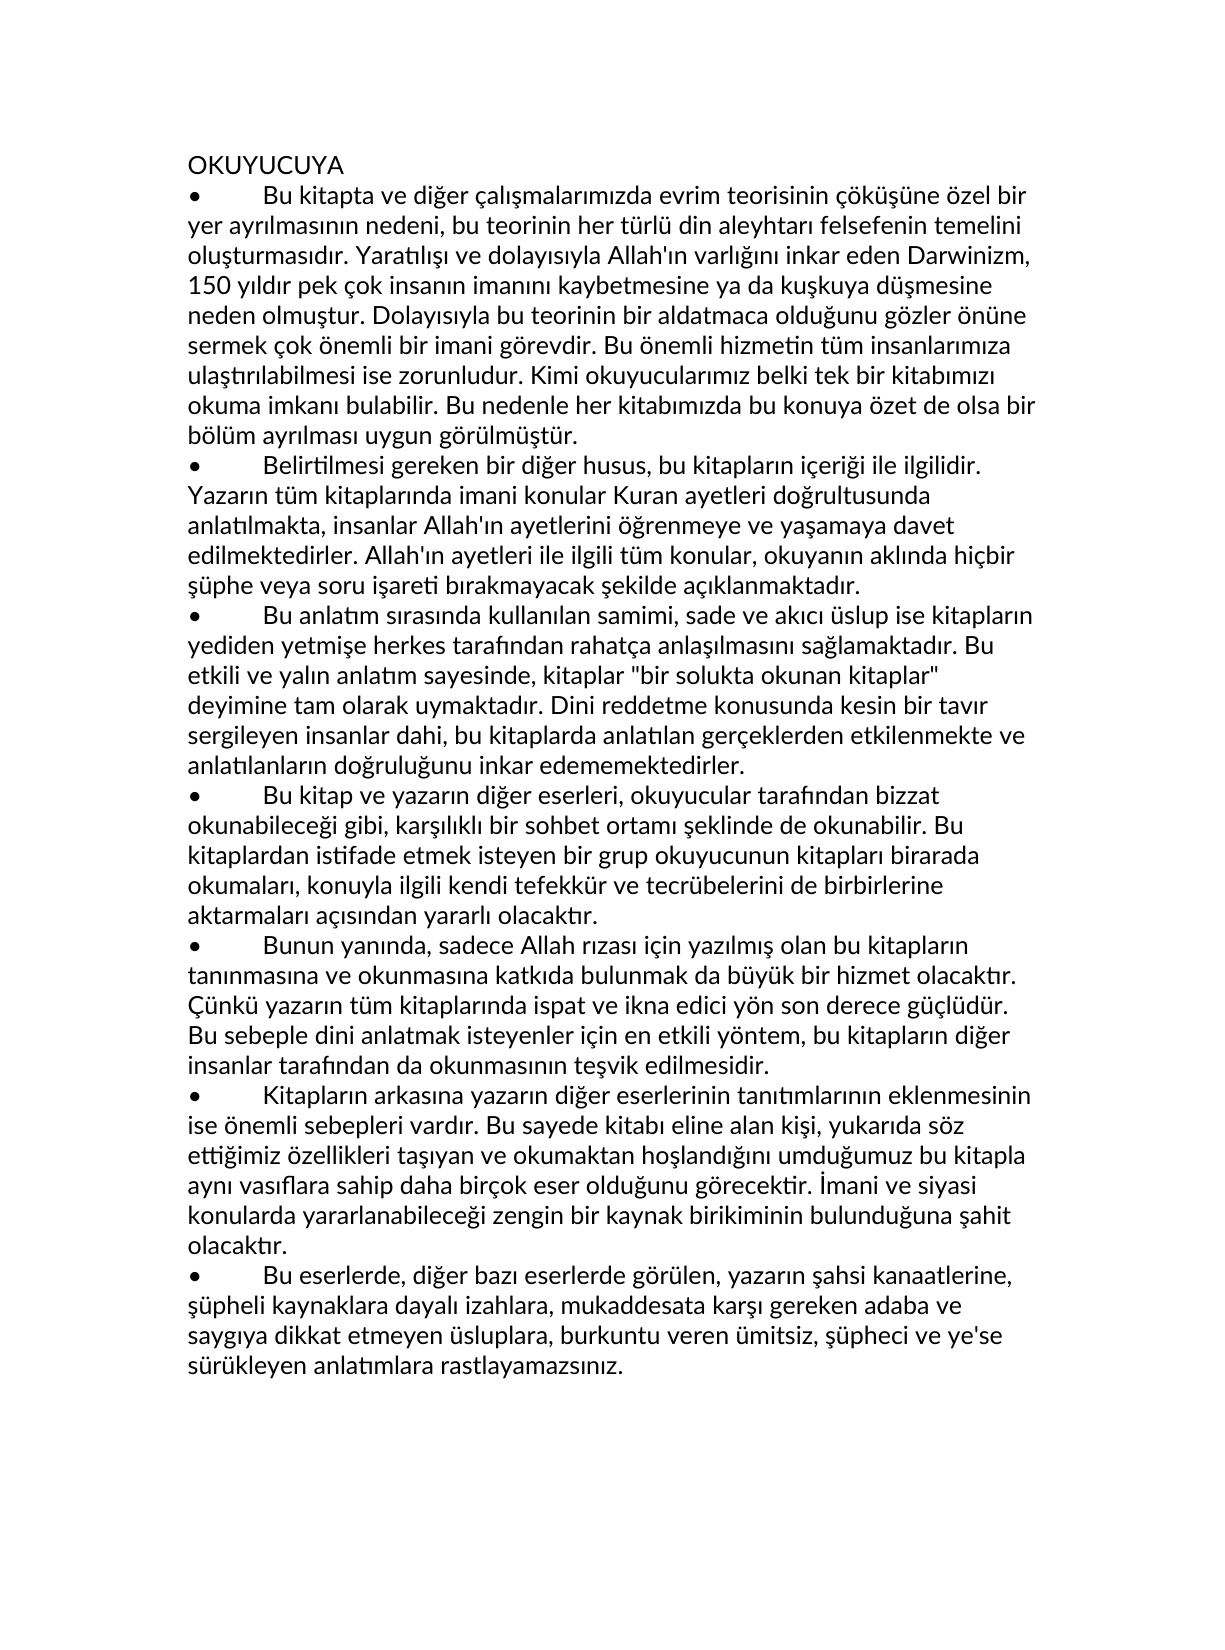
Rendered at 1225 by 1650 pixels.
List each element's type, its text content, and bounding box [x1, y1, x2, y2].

text • Belirtilmesi gereken bir diğer husus, bu kitapların içeriği ile ilgilidir. Yazarın tüm kitaplarında imani konular Kuran ayetleri doğrultusunda anlatılmakta, insanlar Allah'ın ayetlerini öğrenmeye ve yaşamaya davet edilmektedirler. Allah'ın ayetleri ile ilgili tüm konular, okuyanın aklında hiçbir şüphe veya soru işareti bırakmayacak şekilde açıklanmaktadır. [187, 450, 1037, 600]
text • Bu anlatım sırasında kullanılan samimi, sade ve akıcı üslup ise kitapların yediden yetmişe herkes tarafından rahatça anlaşılmasını sağlamaktadır. Bu etkili ve yalın anlatım sayesinde, kitaplar "bir solukta okunan kitaplar" deyimine tam olarak uymaktadır. Dini reddetme konusunda kesin bir tavır sergileyen insanlar dahi, bu kitaplarda anlatılan gerçeklerden etkilenmekte ve anlatılanların doğruluğunu inkar edememektedirler. [187, 600, 1037, 780]
text • Bu kitapta ve diğer çalışmalarımızda evrim teorisinin çöküşüne özel bir yer ayrılmasının nedeni, bu teorinin her türlü din aleyhtarı felsefenin temelini oluşturmasıdır. Yaratılışı ve dolayısıyla Allah'ın varlığını inkar eden Darwinizm, 150 yıldır pek çok insanın imanını kaybetmesine ya da kuşkuya düşmesine neden olmuştur. Dolayısıyla bu teorinin bir aldatmaca olduğunu gözler önüne sermek çok önemli bir imani görevdir. Bu önemli hizmetin tüm insanlarımıza ulaştırılabilmesi ise zorunludur. Kimi okuyucularımız belki tek bir kitabımızı okuma imkanı bulabilir. Bu nedenle her kitabımızda bu konuya özet de olsa bir bölüm ayrılması uygun görülmüştür. [187, 180, 1037, 450]
text • Bunun yanında, sadece Allah rızası için yazılmış olan bu kitapların tanınmasına ve okunmasına katkıda bulunmak da büyük bir hizmet olacaktır. Çünkü yazarın tüm kitaplarında ispat ve ikna edici yön son derece güçlüdür. Bu sebeple dini anlatmak isteyenler için en etkili yöntem, bu kitapların diğer insanlar tarafından da okunmasının teşvik edilmesidir. [187, 930, 1037, 1080]
text • Kitapların arkasına yazarın diğer eserlerinin tanıtımlarının eklenmesinin ise önemli sebepleri vardır. Bu sayede kitabı eline alan kişi, yukarıda söz ettiğimiz özellikleri taşıyan ve okumaktan hoşlandığını umduğumuz bu kitapla aynı vasıflara sahip daha birçok eser olduğunu görecektir. İmani ve siyasi konularda yararlanabileceği zengin bir kaynak birikiminin bulunduğuna şahit olacaktır. [187, 1080, 1037, 1260]
text • Bu kitap ve yazarın diğer eserleri, okuyucular tarafından bizzat okunabileceği gibi, karşılıklı bir sohbet ortamı şeklinde de okunabilir. Bu kitaplardan istifade etmek isteyen bir grup okuyucunun kitapları birarada okumaları, konuyla ilgili kendi tefekkür ve tecrübelerini de birbirlerine aktarmaları açısından yararlı olacaktır. [187, 780, 1037, 930]
text • Bu eserlerde, diğer bazı eserlerde görülen, yazarın şahsi kanaatlerine, şüpheli kaynaklara dayalı izahlara, mukaddesata karşı gereken adaba ve saygıya dikkat etmeyen üsluplara, burkuntu veren ümitsiz, şüpheci ve ye'se sürükleyen anlatımlara rastlayamazsınız. [187, 1260, 1037, 1380]
text OKUYUCUYA [187, 150, 1037, 180]
